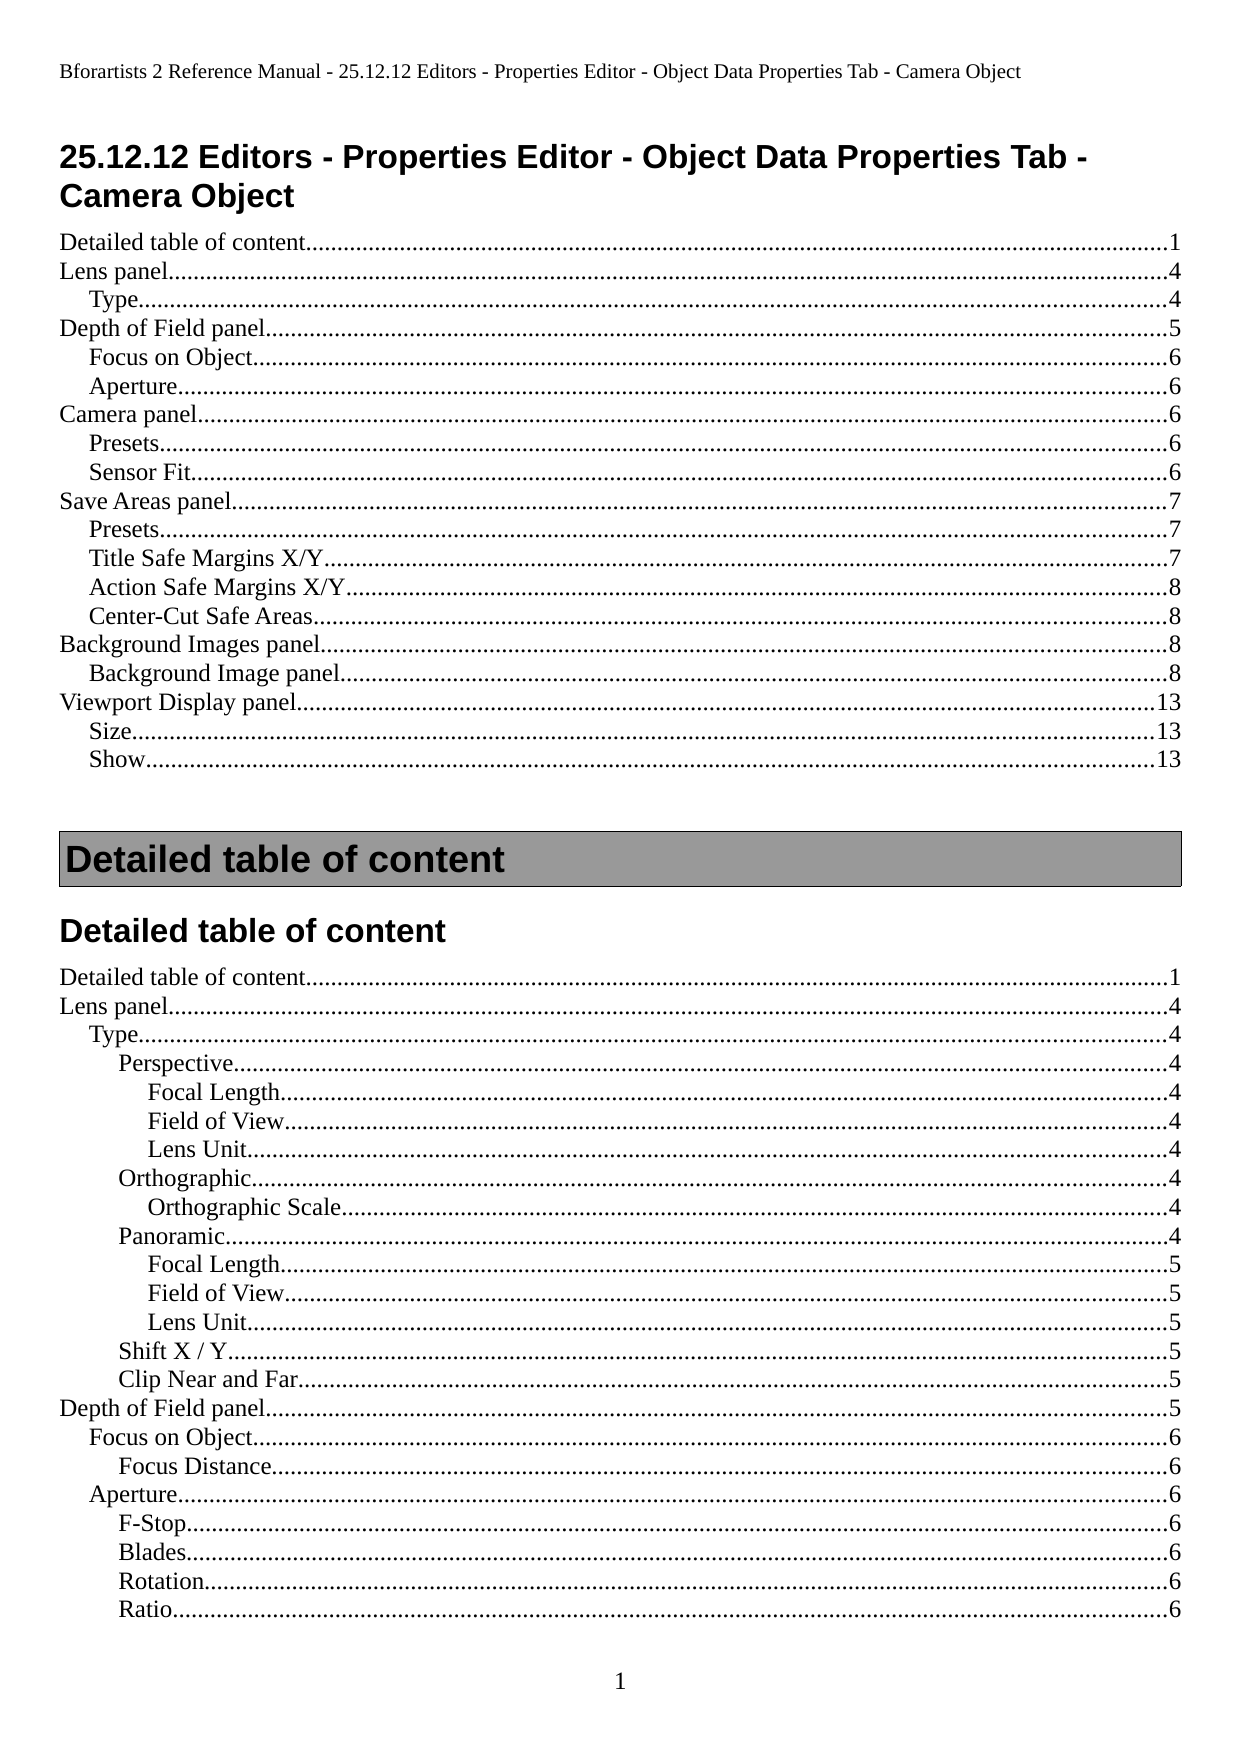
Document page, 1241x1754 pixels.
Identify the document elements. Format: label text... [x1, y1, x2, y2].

text Type 4 [88, 1019, 1181, 1048]
text Background Images panel 8 [59, 629, 1181, 658]
text Focal Length 4 [147, 1077, 1181, 1106]
text Title Safe Margins X/Y 7 [88, 543, 1181, 572]
text Background Image panel 8 [88, 658, 1181, 687]
text Action Safe Margins X/Y 8 [88, 572, 1181, 601]
text Camera panel 6 [59, 399, 1181, 428]
text Focus on Object 6 [88, 1422, 1181, 1451]
text Field of View 4 [147, 1106, 1181, 1134]
text Save Areas panel 7 [59, 486, 1181, 514]
text Depth of Field panel 5 [59, 1393, 1181, 1422]
text Center-Cut Safe Areas 8 [88, 601, 1181, 629]
text Focus Distance 6 [118, 1451, 1181, 1479]
text Field of View 5 [147, 1278, 1181, 1307]
text Orthographic Scale 4 [147, 1192, 1181, 1221]
text Lens Unit 5 [147, 1307, 1181, 1336]
text Presets 7 [88, 514, 1181, 543]
text Viewport Display panel 13 [59, 687, 1181, 716]
text Clip Near and Far 5 [118, 1364, 1181, 1393]
text Ratio 6 [118, 1594, 1181, 1623]
subtitle Detailed table of content [59, 911, 1181, 949]
text Detailed table of content 1 [59, 962, 1181, 991]
table_header Detailed table of content [60, 832, 1181, 886]
text Focal Length 5 [147, 1249, 1181, 1278]
text Blades 6 [118, 1537, 1181, 1566]
text Detailed table of content 1 [59, 227, 1181, 256]
text Panoramic 4 [118, 1221, 1181, 1249]
text Size 13 [88, 716, 1181, 744]
text Focus on Object 6 [88, 342, 1181, 371]
text Depth of Field panel 5 [59, 313, 1181, 342]
text Lens panel 4 [59, 991, 1181, 1019]
text Lens panel 4 [59, 256, 1181, 284]
text Rotation 6 [118, 1566, 1181, 1594]
text Aperture 6 [88, 1479, 1181, 1508]
subtitle 25.12.12 Editors - Properties Editor - Object Data Properties Tab - Camera Object [59, 138, 1181, 214]
text Aperture 6 [88, 371, 1181, 399]
text Type 4 [88, 284, 1181, 313]
text Lens Unit 4 [147, 1134, 1181, 1163]
text Shift X / Y 5 [118, 1336, 1181, 1364]
text Sensor Fit 6 [88, 457, 1181, 486]
text F-Stop 6 [118, 1508, 1181, 1537]
text Presets 6 [88, 428, 1181, 457]
text Perspective 4 [118, 1048, 1181, 1077]
text Show 13 [88, 744, 1181, 773]
text Orthographic 4 [118, 1163, 1181, 1192]
